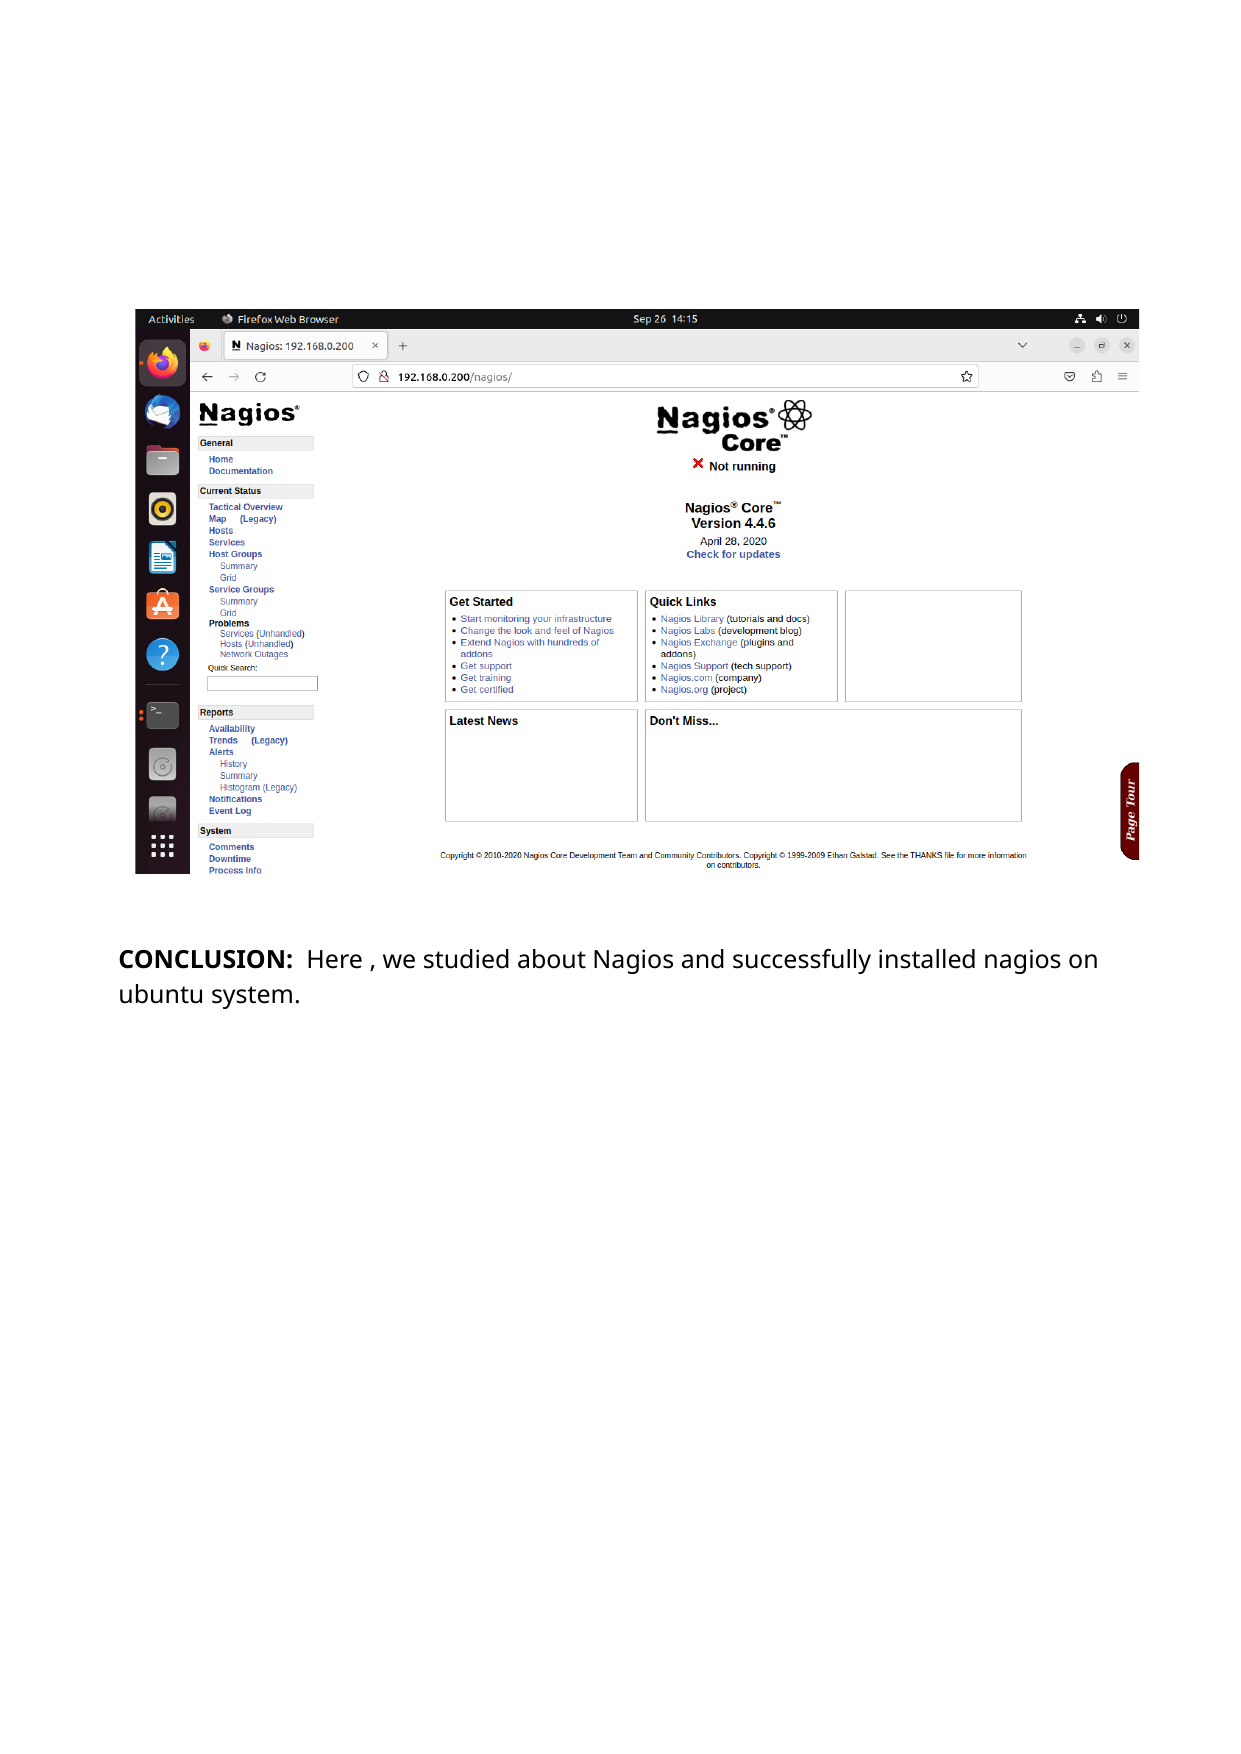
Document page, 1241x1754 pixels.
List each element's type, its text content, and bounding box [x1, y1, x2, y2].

picture [135, 309, 1140, 874]
text CONCLUSION: Here , we studied about Nagios and successfully installed nagios on ubuntu system. [118, 942, 1122, 1010]
